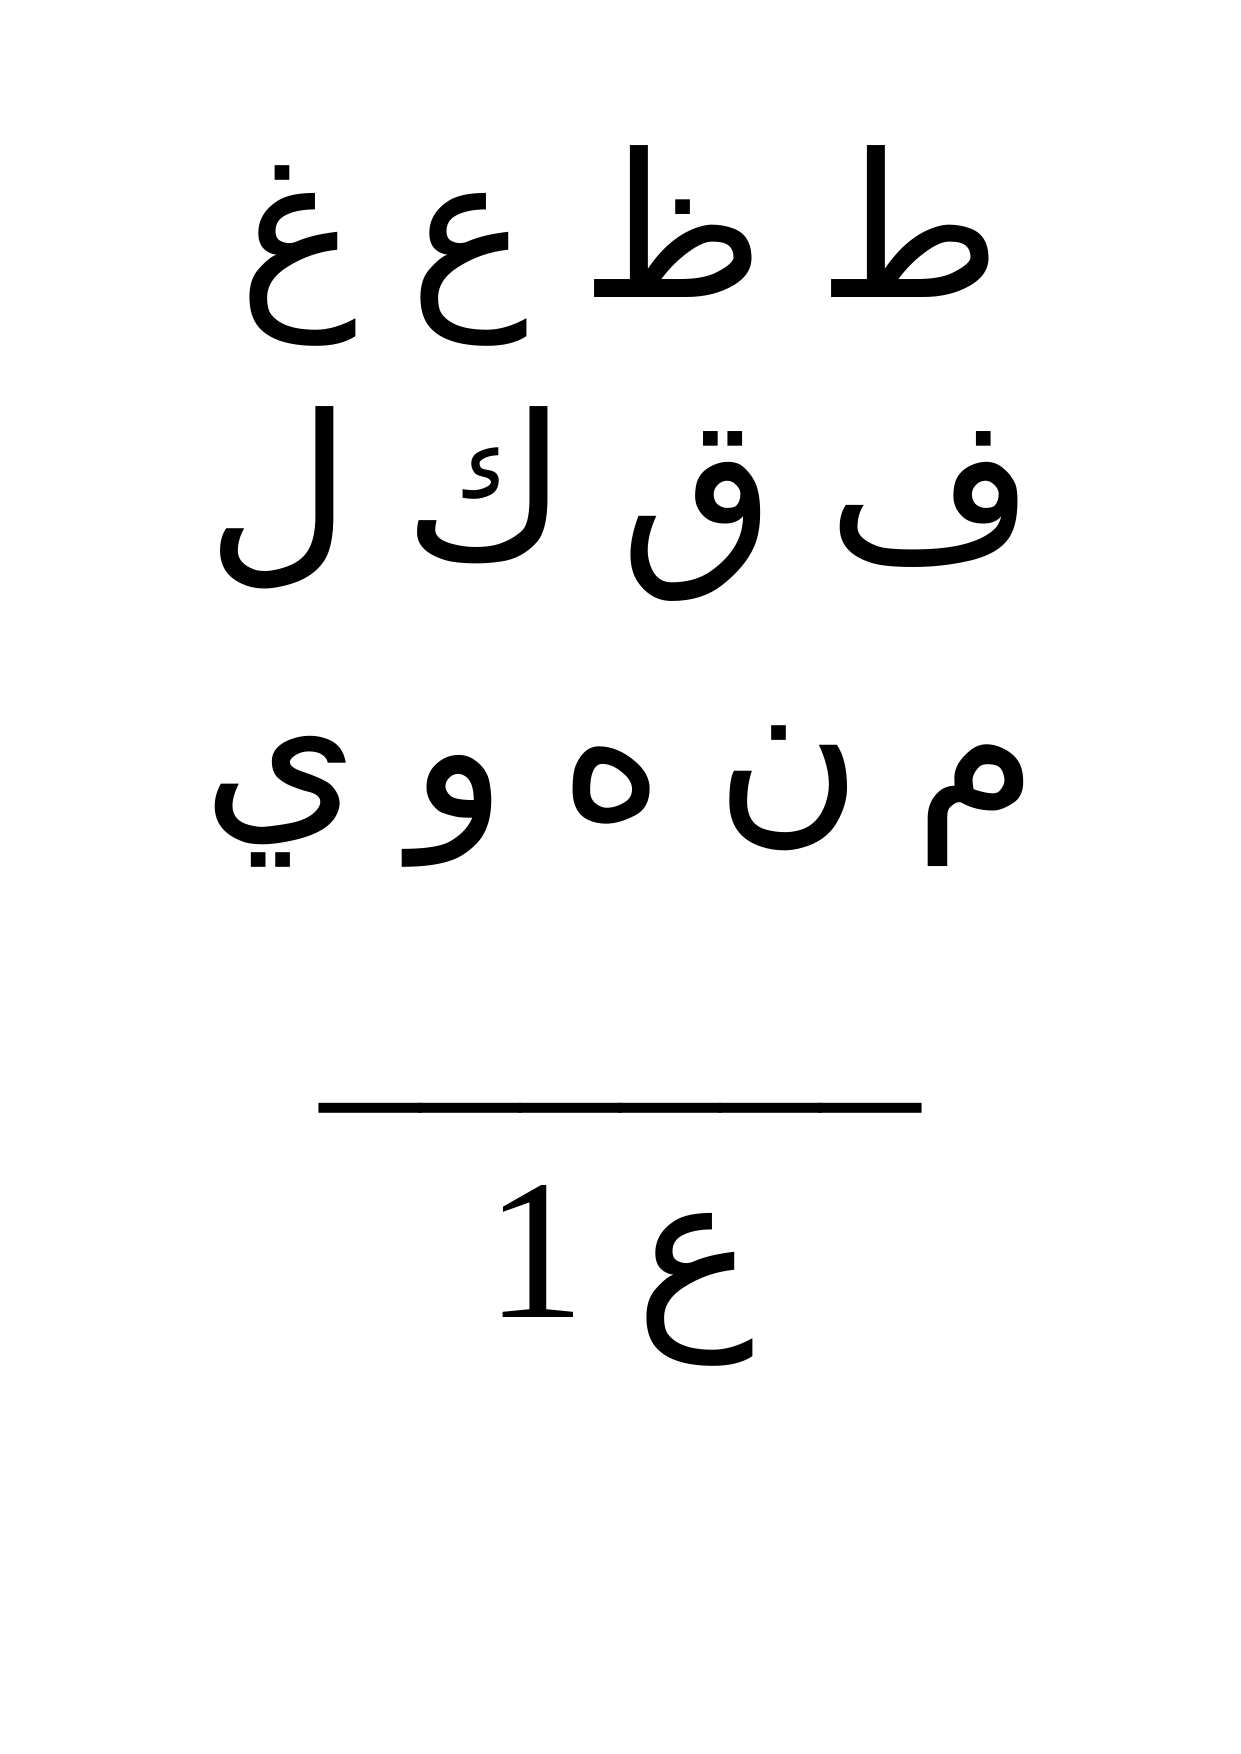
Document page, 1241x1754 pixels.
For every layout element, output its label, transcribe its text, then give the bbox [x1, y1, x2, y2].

text ______ [118, 901, 1122, 1131]
text 1 ع [118, 1131, 1122, 1399]
text ط ظ ع غ ف ق ك ل م ن ه و ي [118, 118, 1122, 901]
